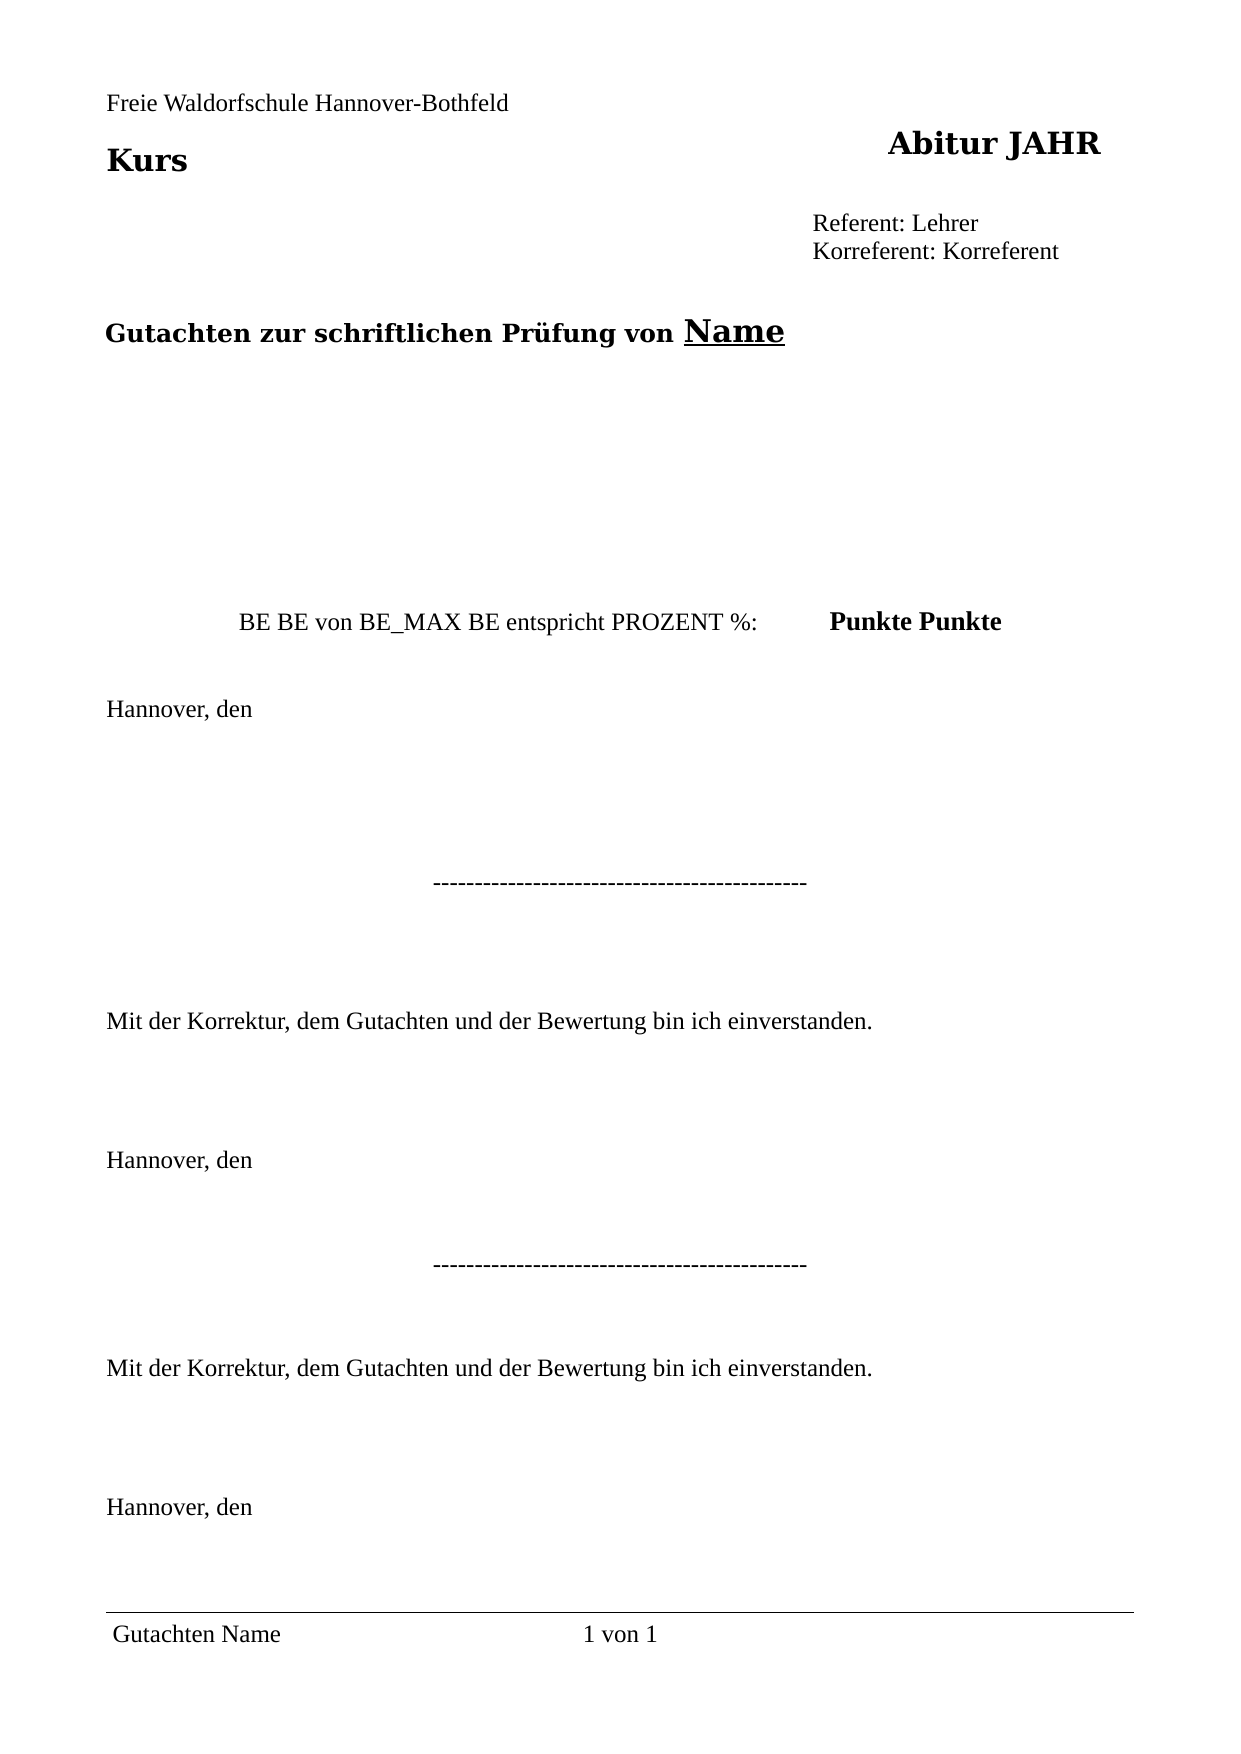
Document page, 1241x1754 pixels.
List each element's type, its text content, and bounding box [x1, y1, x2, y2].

text Hannover, den [106, 1492, 1134, 1521]
text --------------------------------------------- [106, 1249, 1134, 1278]
text Mit der Korrektur, dem Gutachten und der Bewertung bin ich einverstanden. [106, 1006, 1134, 1035]
text Hannover, den [106, 694, 1134, 723]
text Mit der Korrektur, dem Gutachten und der Bewertung bin ich einverstanden. [106, 1353, 1134, 1382]
subtitle Gutachten zur schriftlichen Prüfung von Name [105, 313, 1133, 350]
text --------------------------------------------- [106, 867, 1134, 896]
text Hannover, den [106, 1145, 1134, 1174]
text BE BE von BE_MAX BE entspricht PROZENT %: Punkte Punkte [106, 605, 1134, 636]
text Referent: Lehrer [812, 208, 1133, 236]
text Korreferent: Korreferent [812, 236, 1133, 265]
